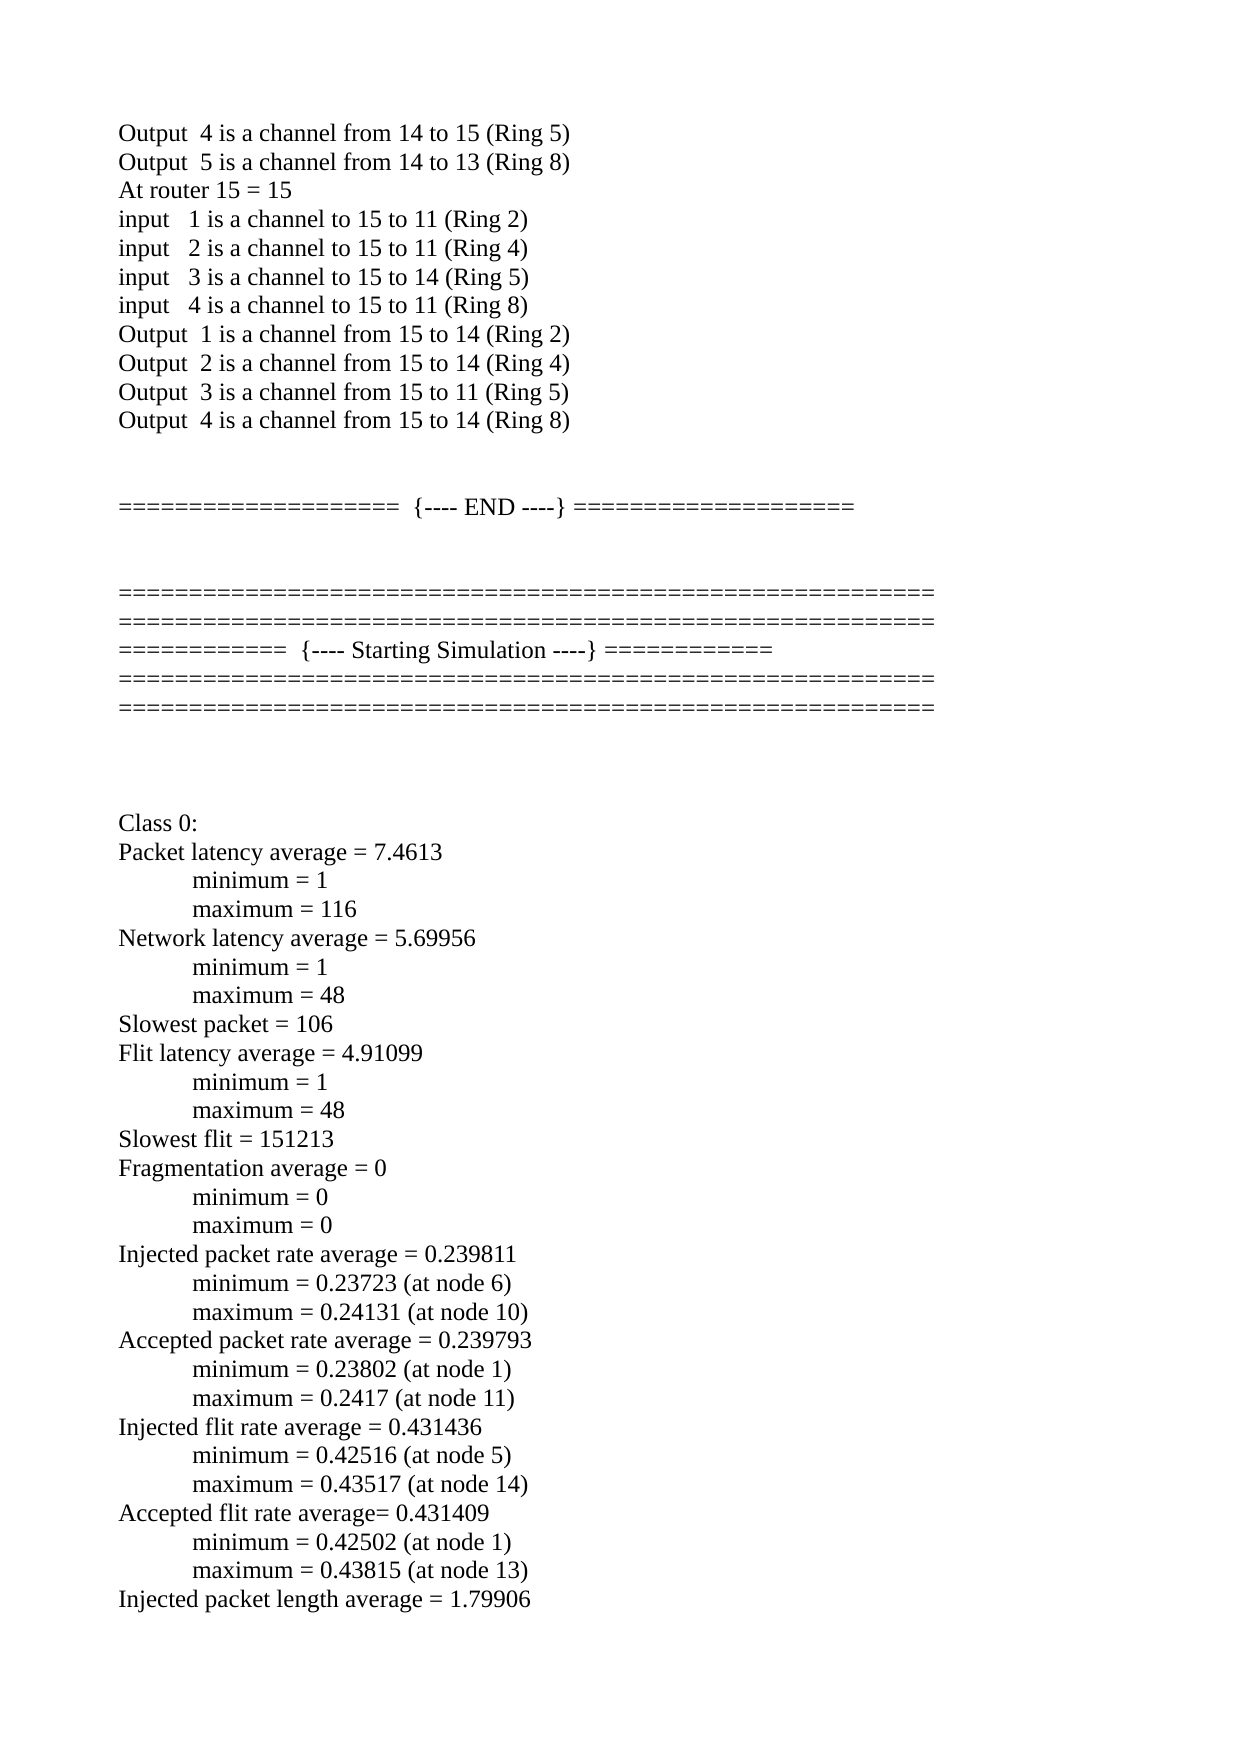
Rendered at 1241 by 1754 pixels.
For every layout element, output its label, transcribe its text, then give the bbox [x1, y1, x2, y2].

text maximum = 116 [118, 894, 1122, 923]
text Output 1 is a channel from 15 to 14 (Ring 2) [118, 319, 1122, 348]
text Injected flit rate average = 0.431436 [118, 1412, 1122, 1441]
text Fragmentation average = 0 [118, 1153, 1122, 1182]
text Flit latency average = 4.91099 [118, 1038, 1122, 1067]
text Output 2 is a channel from 15 to 14 (Ring 4) [118, 348, 1122, 377]
text Class 0: [118, 808, 1122, 837]
text minimum = 0.23802 (at node 1) [118, 1354, 1122, 1383]
text ==================== {---- END ----} ==================== [118, 492, 1122, 521]
text maximum = 0.2417 (at node 11) [118, 1383, 1122, 1412]
text ========================================================== [118, 578, 1122, 607]
text minimum = 0.42502 (at node 1) [118, 1527, 1122, 1556]
text Output 4 is a channel from 14 to 15 (Ring 5) [118, 118, 1122, 147]
text minimum = 0 [118, 1182, 1122, 1211]
text ========================================================== [118, 664, 1122, 693]
text ========================================================== [118, 607, 1122, 636]
text input 2 is a channel to 15 to 11 (Ring 4) [118, 233, 1122, 262]
text minimum = 1 [118, 1067, 1122, 1096]
text Slowest flit = 151213 [118, 1124, 1122, 1153]
text Output 5 is a channel from 14 to 13 (Ring 8) [118, 147, 1122, 176]
text Accepted packet rate average = 0.239793 [118, 1326, 1122, 1354]
text Network latency average = 5.69956 [118, 923, 1122, 952]
text maximum = 0.43517 (at node 14) [118, 1469, 1122, 1498]
text input 1 is a channel to 15 to 11 (Ring 2) [118, 204, 1122, 233]
text maximum = 48 [118, 1096, 1122, 1124]
text ========================================================== [118, 693, 1122, 722]
text At router 15 = 15 [118, 176, 1122, 204]
text Injected packet length average = 1.79906 [118, 1584, 1122, 1613]
text minimum = 1 [118, 952, 1122, 981]
text Accepted flit rate average= 0.431409 [118, 1498, 1122, 1527]
text minimum = 0.23723 (at node 6) [118, 1268, 1122, 1297]
text maximum = 0 [118, 1211, 1122, 1239]
text minimum = 0.42516 (at node 5) [118, 1441, 1122, 1469]
text input 3 is a channel to 15 to 14 (Ring 5) [118, 262, 1122, 291]
text maximum = 48 [118, 981, 1122, 1009]
text input 4 is a channel to 15 to 11 (Ring 8) [118, 291, 1122, 319]
text Output 4 is a channel from 15 to 14 (Ring 8) [118, 406, 1122, 434]
text Injected packet rate average = 0.239811 [118, 1239, 1122, 1268]
text ============ {---- Starting Simulation ----} ============ [118, 636, 1122, 664]
text Output 3 is a channel from 15 to 11 (Ring 5) [118, 377, 1122, 406]
text minimum = 1 [118, 866, 1122, 894]
text Packet latency average = 7.4613 [118, 837, 1122, 866]
text Slowest packet = 106 [118, 1009, 1122, 1038]
text maximum = 0.43815 (at node 13) [118, 1556, 1122, 1584]
text maximum = 0.24131 (at node 10) [118, 1297, 1122, 1326]
